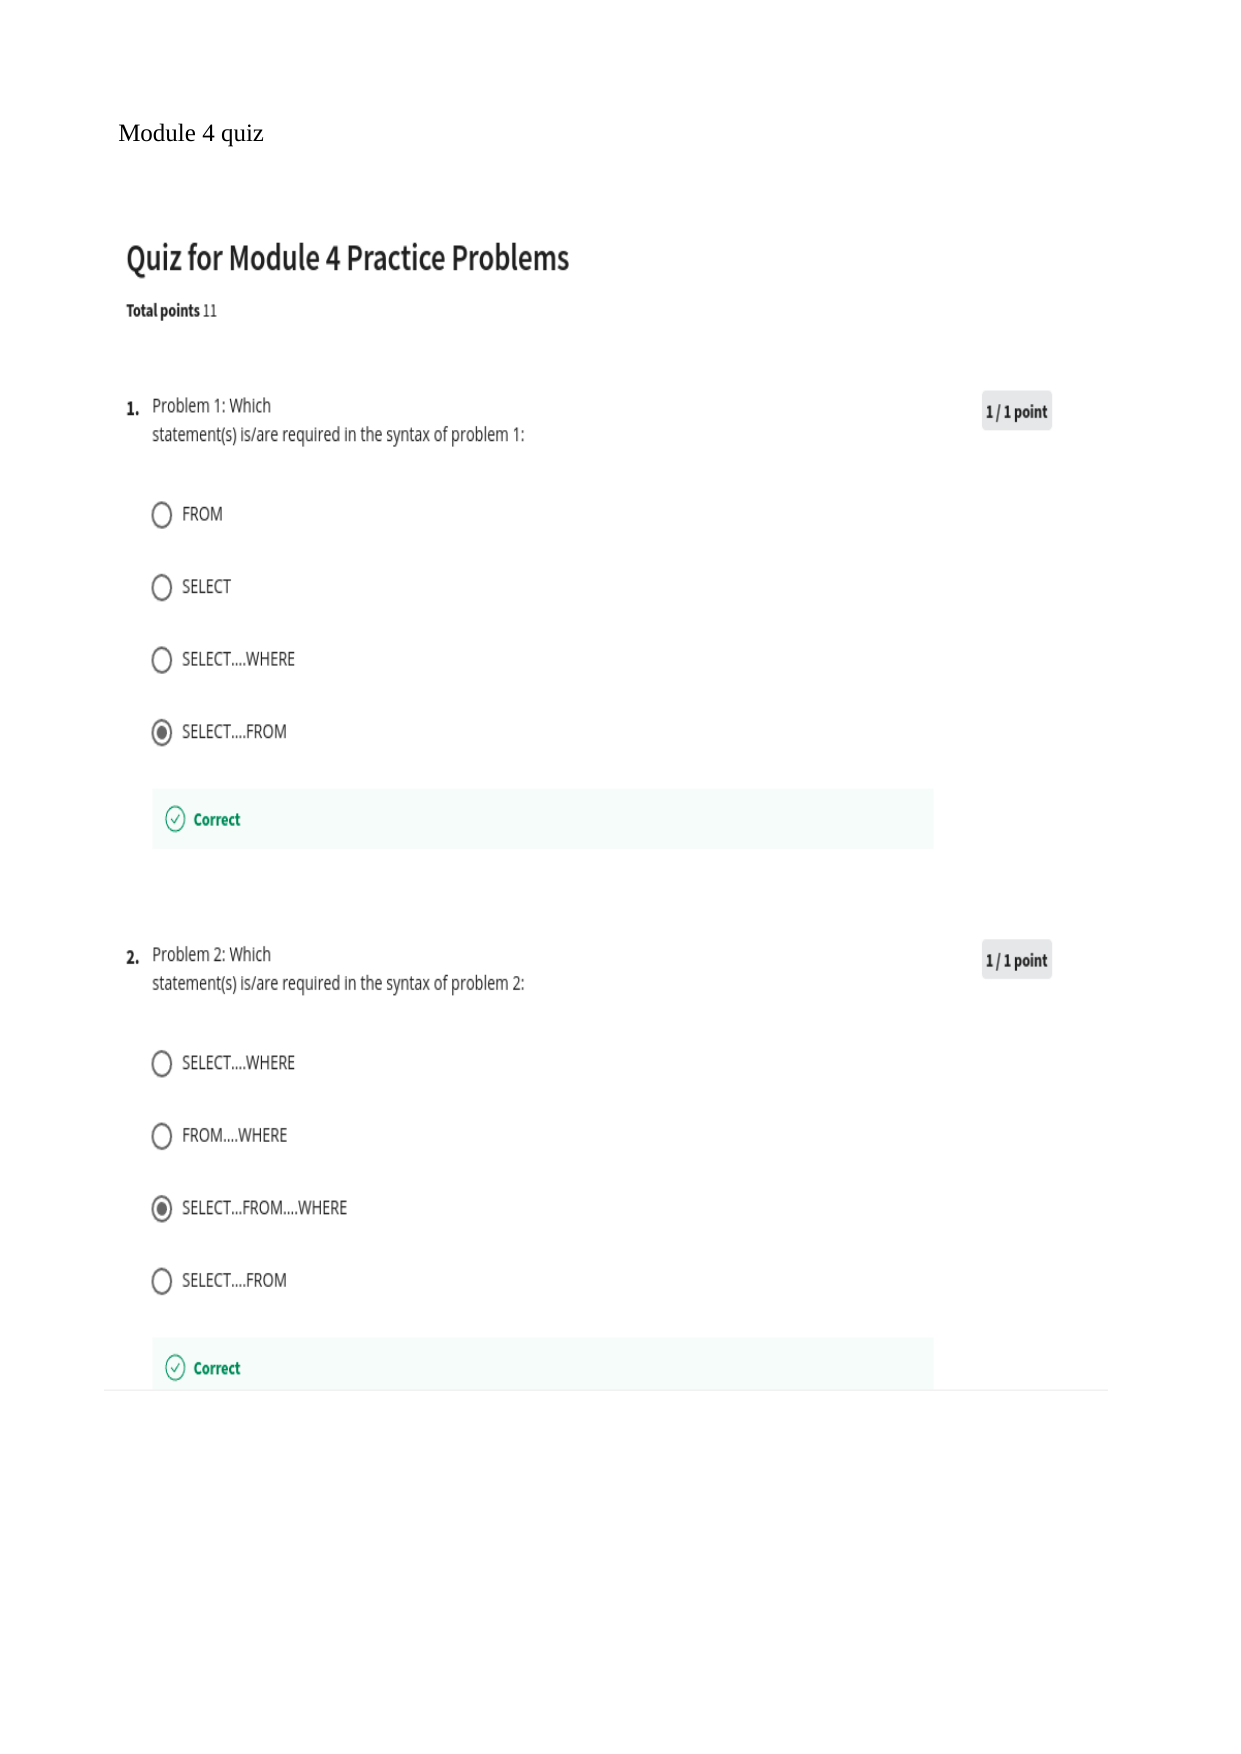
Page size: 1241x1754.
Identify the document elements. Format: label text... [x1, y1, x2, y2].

picture [104, 232, 1108, 1391]
text Module 4 quiz [118, 118, 1122, 147]
